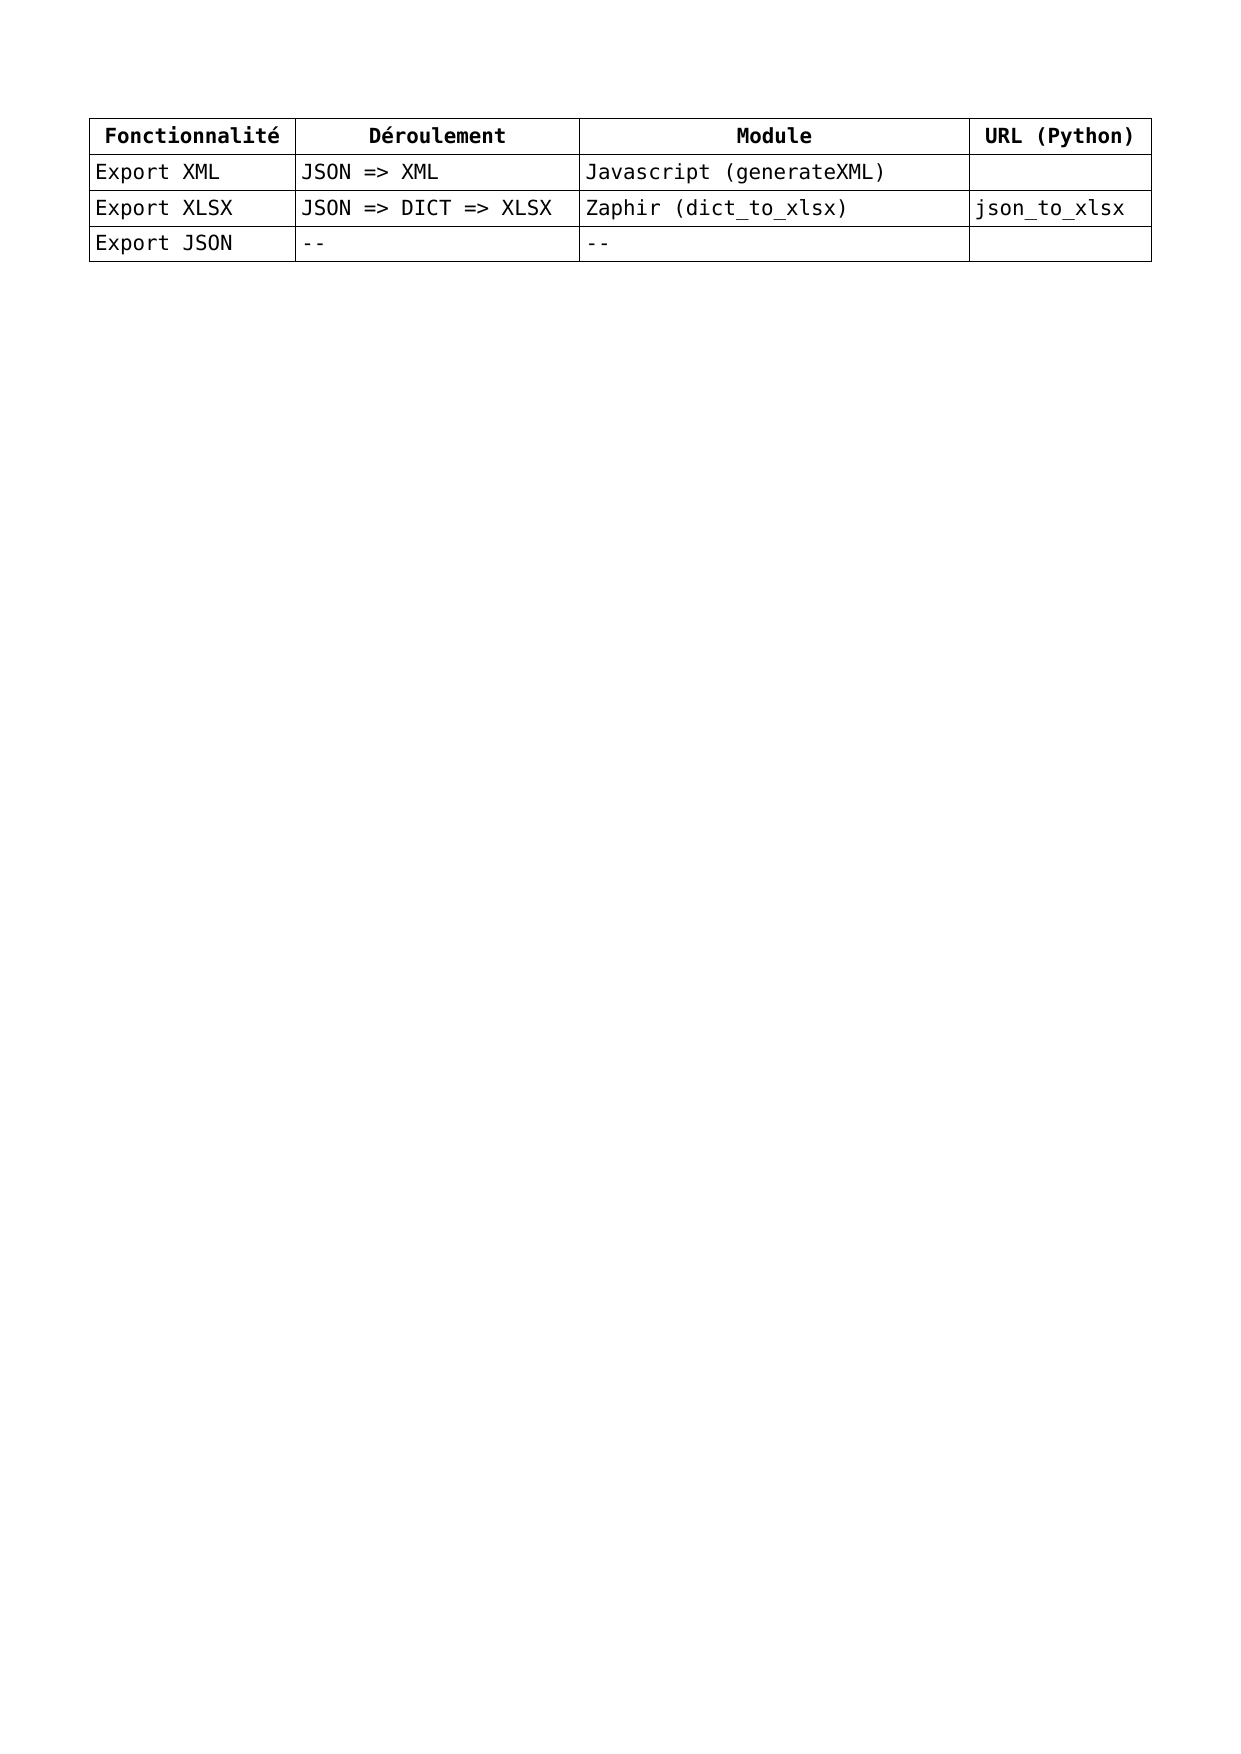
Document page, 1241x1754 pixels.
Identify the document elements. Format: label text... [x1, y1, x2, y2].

table_header Fonctionnalité [90, 119, 295, 154]
table_header Module [580, 119, 969, 154]
table_header URL (Python) [970, 119, 1151, 154]
table_cell Zaphir (dict_to_xlsx) [580, 191, 969, 226]
table_cell Export XML [90, 155, 295, 190]
table_cell json_to_xlsx [970, 191, 1151, 226]
table_cell Export XLSX [90, 191, 295, 226]
table_cell Javascript (generateXML) [580, 155, 969, 190]
table_cell -- [296, 227, 579, 261]
table_cell JSON => DICT => XLSX [296, 191, 579, 226]
table_cell Export JSON [90, 227, 295, 261]
table_cell [970, 155, 1151, 190]
table_cell -- [580, 227, 969, 261]
table_cell JSON => XML [296, 155, 579, 190]
table_header Déroulement [296, 119, 579, 154]
table_cell [970, 227, 1151, 261]
